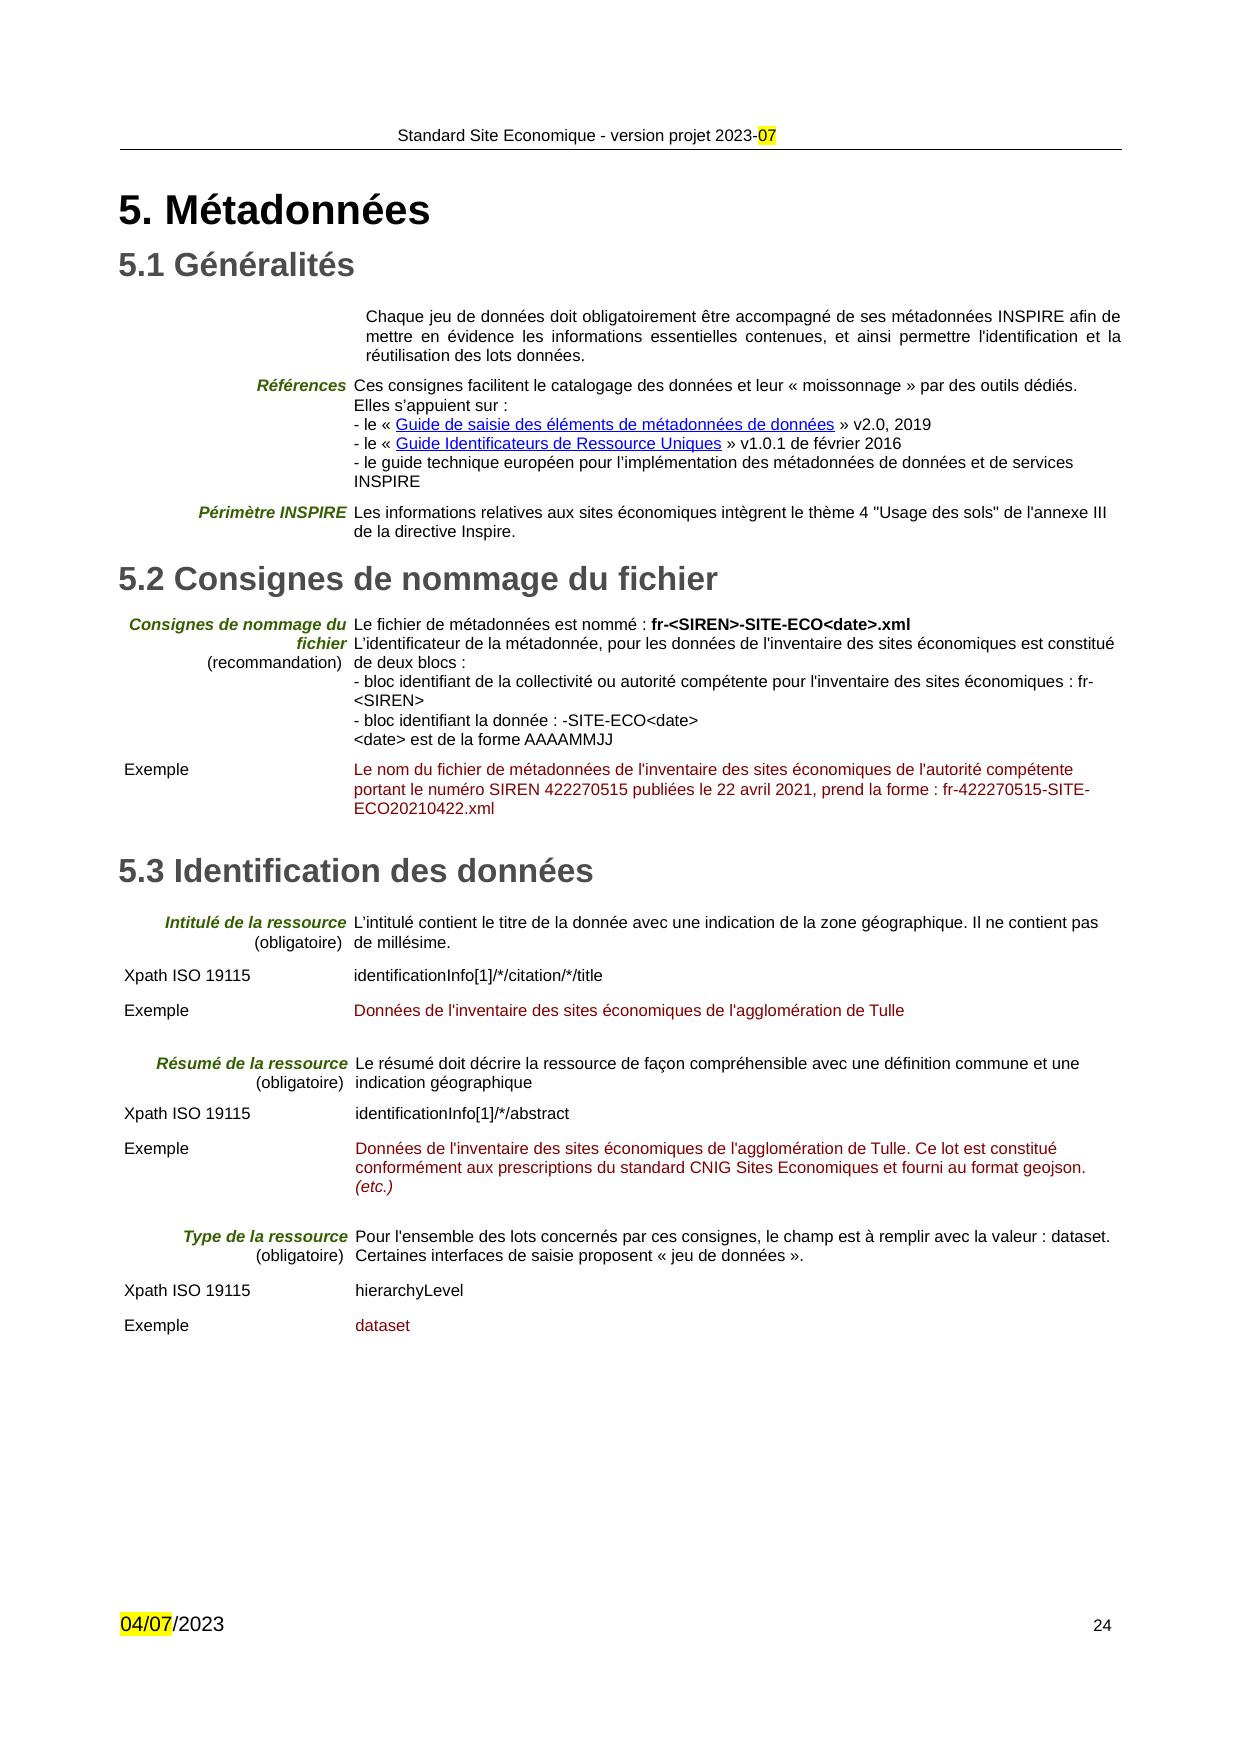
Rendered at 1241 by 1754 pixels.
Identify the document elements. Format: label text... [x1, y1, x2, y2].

table_header Résumé de la ressource (obligatoire) [118, 1048, 355, 1098]
table_cell Périmètre INSPIRE [118, 497, 354, 547]
table_header Pour l'ensemble des lots concernés par ces consignes, le champ est à remplir avec la valeur : dataset. Certaines interfaces de saisie proposent « jeu de données ». [355, 1221, 1122, 1275]
subtitle 5.2 Consignes de nommage du fichier [118, 558, 1122, 597]
table_cell dataset [355, 1310, 1122, 1341]
table_cell Les informations relatives aux sites économiques intègrent le thème 4 "Usage des sols" de l'annexe III de la directive Inspire. [354, 497, 1122, 547]
table_cell Données de l'inventaire des sites économiques de l'agglomération de Tulle [354, 995, 1122, 1029]
table_header Le résumé doit décrire la ressource de façon compréhensible avec une définition commune et une indication géographique [355, 1048, 1122, 1098]
table_cell Exemple [118, 995, 354, 1029]
table_cell Exemple [118, 1310, 355, 1341]
table_cell Xpath ISO 19115 [118, 1098, 355, 1133]
table_header Type de la ressource (obligatoire) [118, 1221, 355, 1275]
subtitle 5.1 Généralités [118, 245, 1122, 284]
subtitle 5.3 Identification des données [118, 851, 1122, 890]
table_cell Ces consignes facilitent le catalogage des données et leur « moissonnage » par des outils dédiés. Elles s’appuient sur : - le « Guide de saisie des éléments de métadonnées de données » v2.0, 2019 - le « Guide Identificateurs de Ressource Uniques » v1.0.1 de février 2016 - le guide technique européen pour l’implémentation des métadonnées de données et de services INSPIRE [354, 371, 1122, 497]
table_header [118, 302, 354, 371]
table_header Consignes de nommage du fichier (recommandation) [118, 609, 354, 754]
table_cell Exemple [118, 754, 354, 823]
table_cell Xpath ISO 19115 [118, 1275, 355, 1310]
subtitle 5. Métadonnées [118, 186, 1122, 233]
table_cell identificationInfo[1]/*/citation/*/title [354, 960, 1122, 995]
table_header Intitulé de la ressource (obligatoire) [118, 908, 354, 960]
table_cell Xpath ISO 19115 [118, 960, 354, 995]
table_cell Données de l'inventaire des sites économiques de l'agglomération de Tulle. Ce lot est constitué conformément aux prescriptions du standard CNIG Sites Economiques et fourni au format geojson. (etc.) [355, 1133, 1122, 1202]
table_header L’intitulé contient le titre de la donnée avec une indication de la zone géographique. Il ne contient pas de millésime. [354, 908, 1122, 960]
table_cell Exemple [118, 1133, 355, 1202]
table_header Chaque jeu de données doit obligatoirement être accompagné de ses métadonnées INSPIRE afin de mettre en évidence les informations essentielles contenues, et ainsi permettre l'identification et la réutilisation des lots données. [354, 302, 1122, 371]
table_header Le fichier de métadonnées est nommé : fr-<SIREN>-SITE-ECO<date>.xml L’identificateur de la métadonnée, pour les données de l'inventaire des sites économiques est constitué de deux blocs : - bloc identifiant de la collectivité ou autorité compétente pour l'inventaire des sites économiques : fr-<SIREN> - bloc identifiant la donnée : -SITE-ECO<date> <date> est de la forme AAAAMMJJ [354, 609, 1122, 754]
table_cell hierarchyLevel [355, 1275, 1122, 1310]
table_cell Le nom du fichier de métadonnées de l'inventaire des sites économiques de l'autorité compétente portant le numéro SIREN 422270515 publiées le 22 avril 2021, prend la forme : fr-422270515-SITE-ECO20210422.xml [354, 754, 1122, 823]
table_cell Références [118, 371, 354, 497]
table_cell identificationInfo[1]/*/abstract [355, 1098, 1122, 1133]
